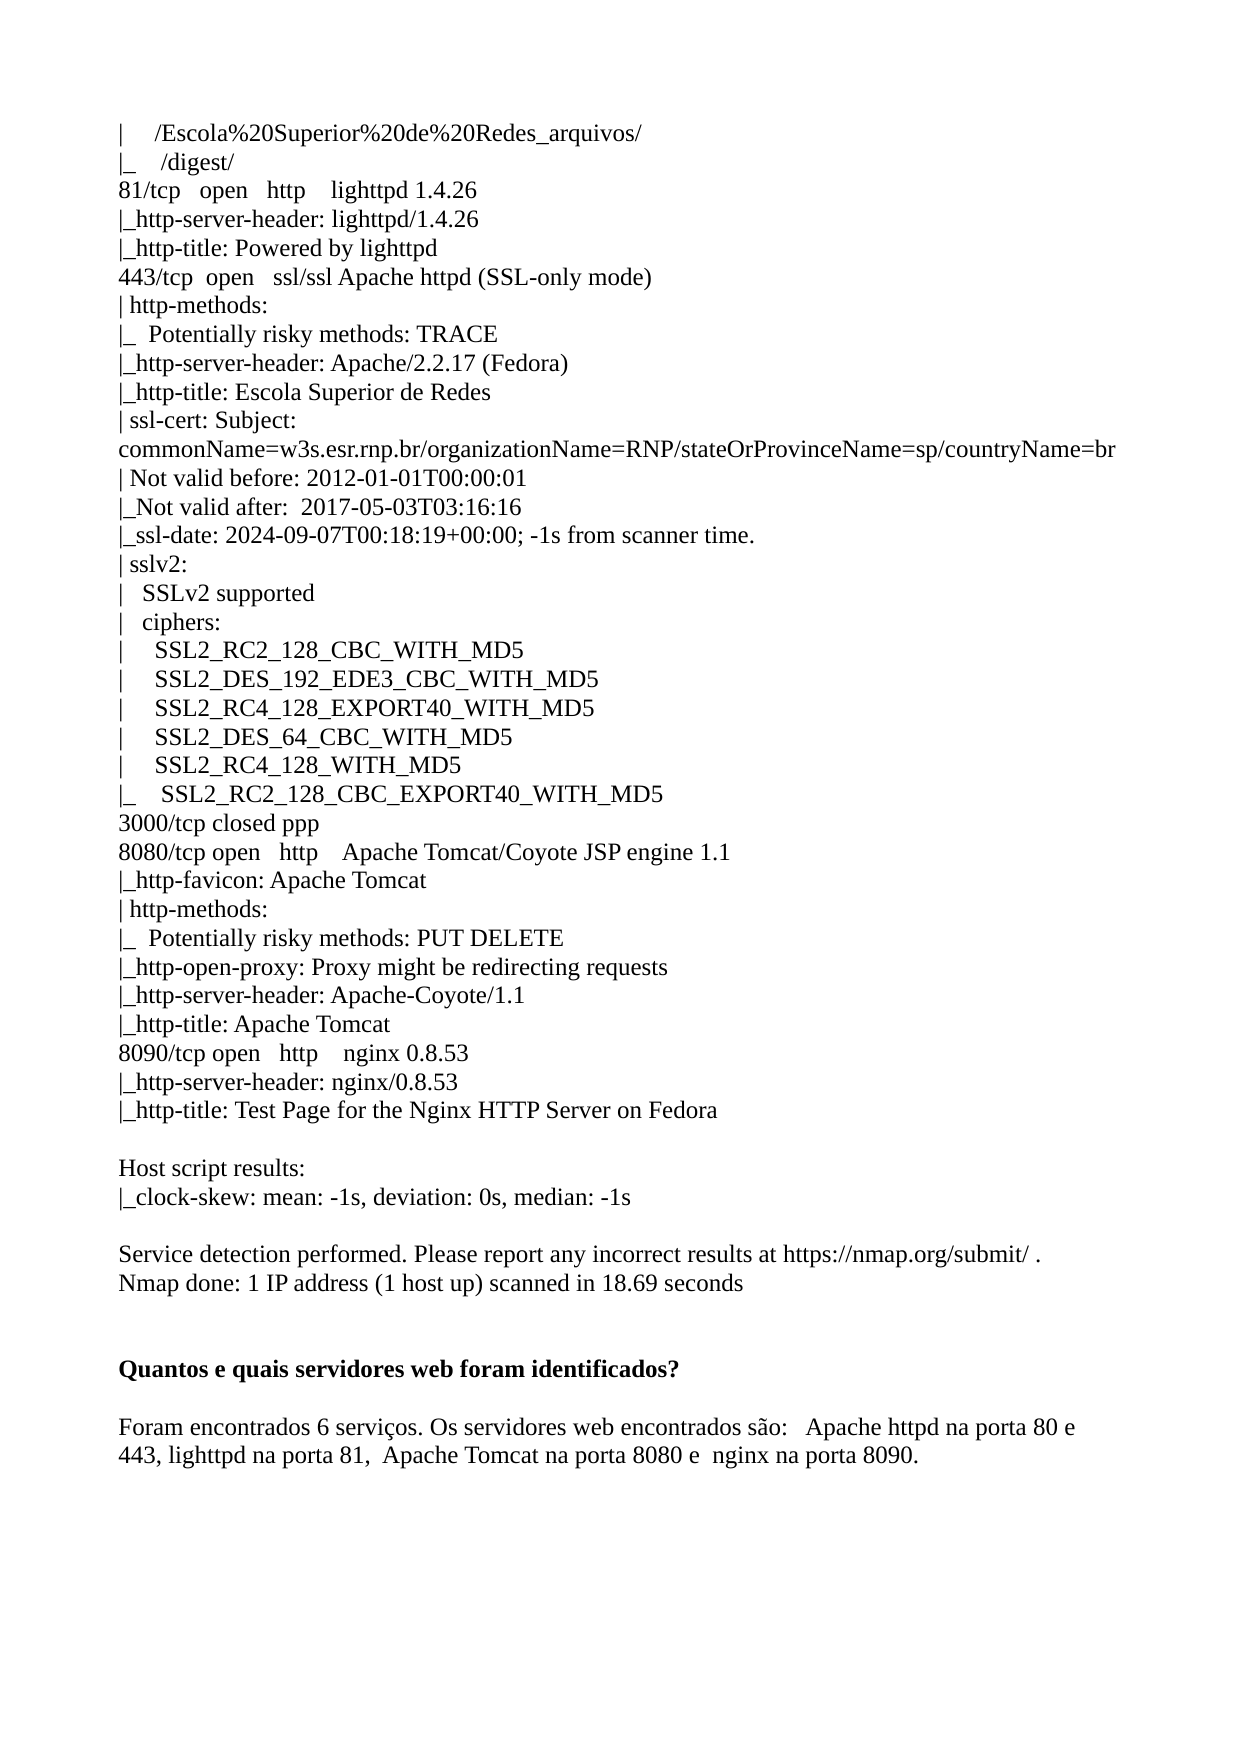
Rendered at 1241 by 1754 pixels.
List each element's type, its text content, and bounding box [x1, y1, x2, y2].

text |_ssl-date: 2024-09-07T00:18:19+00:00; -1s from scanner time. [118, 521, 1122, 549]
text | ssl-cert: Subject: commonName=w3s.esr.rnp.br/organizationName=RNP/stateOrProvinceName=sp/countryName=br [118, 406, 1122, 463]
text | http-methods: [118, 291, 1122, 319]
text |_Not valid after: 2017-05-03T03:16:16 [118, 492, 1122, 521]
text |_ Potentially risky methods: PUT DELETE [118, 923, 1122, 952]
text Host script results: [118, 1153, 1122, 1182]
text |_http-title: Powered by lighttpd [118, 233, 1122, 262]
text |_http-favicon: Apache Tomcat [118, 866, 1122, 894]
text | SSL2_RC4_128_WITH_MD5 [118, 751, 1122, 779]
text |_ SSL2_RC2_128_CBC_EXPORT40_WITH_MD5 [118, 779, 1122, 808]
text | SSL2_RC4_128_EXPORT40_WITH_MD5 [118, 693, 1122, 722]
text |_ /digest/ [118, 147, 1122, 176]
text | http-methods: [118, 894, 1122, 923]
text |_http-server-header: Apache/2.2.17 (Fedora) [118, 348, 1122, 377]
text | SSL2_DES_64_CBC_WITH_MD5 [118, 722, 1122, 751]
text | /Escola%20Superior%20de%20Redes_arquivos/ [118, 118, 1122, 147]
text 8080/tcp open http Apache Tomcat/Coyote JSP engine 1.1 [118, 837, 1122, 866]
text |_http-server-header: Apache-Coyote/1.1 [118, 981, 1122, 1009]
text |_http-title: Escola Superior de Redes [118, 377, 1122, 406]
text Foram encontrados 6 serviços. Os servidores web encontrados são: Apache httpd na porta 80 e 443, lighttpd na porta 81, Apache Tomcat na porta 8080 e nginx na porta 8090. [118, 1412, 1122, 1469]
text |_http-title: Test Page for the Nginx HTTP Server on Fedora [118, 1096, 1122, 1124]
text | Not valid before: 2012-01-01T00:00:01 [118, 463, 1122, 492]
text Nmap done: 1 IP address (1 host up) scanned in 18.69 seconds [118, 1268, 1122, 1297]
text | SSLv2 supported [118, 578, 1122, 607]
text |_http-server-header: lighttpd/1.4.26 [118, 204, 1122, 233]
text 8090/tcp open http nginx 0.8.53 [118, 1038, 1122, 1067]
text |_clock-skew: mean: -1s, deviation: 0s, median: -1s [118, 1182, 1122, 1211]
text | SSL2_RC2_128_CBC_WITH_MD5 [118, 636, 1122, 664]
text | ciphers: [118, 607, 1122, 636]
text 3000/tcp closed ppp [118, 808, 1122, 837]
text |_ Potentially risky methods: TRACE [118, 319, 1122, 348]
text Quantos e quais servidores web foram identificados? [118, 1354, 1122, 1383]
text Service detection performed. Please report any incorrect results at https://nmap.org/submit/ . [118, 1239, 1122, 1268]
text | SSL2_DES_192_EDE3_CBC_WITH_MD5 [118, 664, 1122, 693]
text 81/tcp open http lighttpd 1.4.26 [118, 176, 1122, 204]
text |_http-open-proxy: Proxy might be redirecting requests [118, 952, 1122, 981]
text 443/tcp open ssl/ssl Apache httpd (SSL-only mode) [118, 262, 1122, 291]
text | sslv2: [118, 549, 1122, 578]
text |_http-title: Apache Tomcat [118, 1009, 1122, 1038]
text |_http-server-header: nginx/0.8.53 [118, 1067, 1122, 1096]
